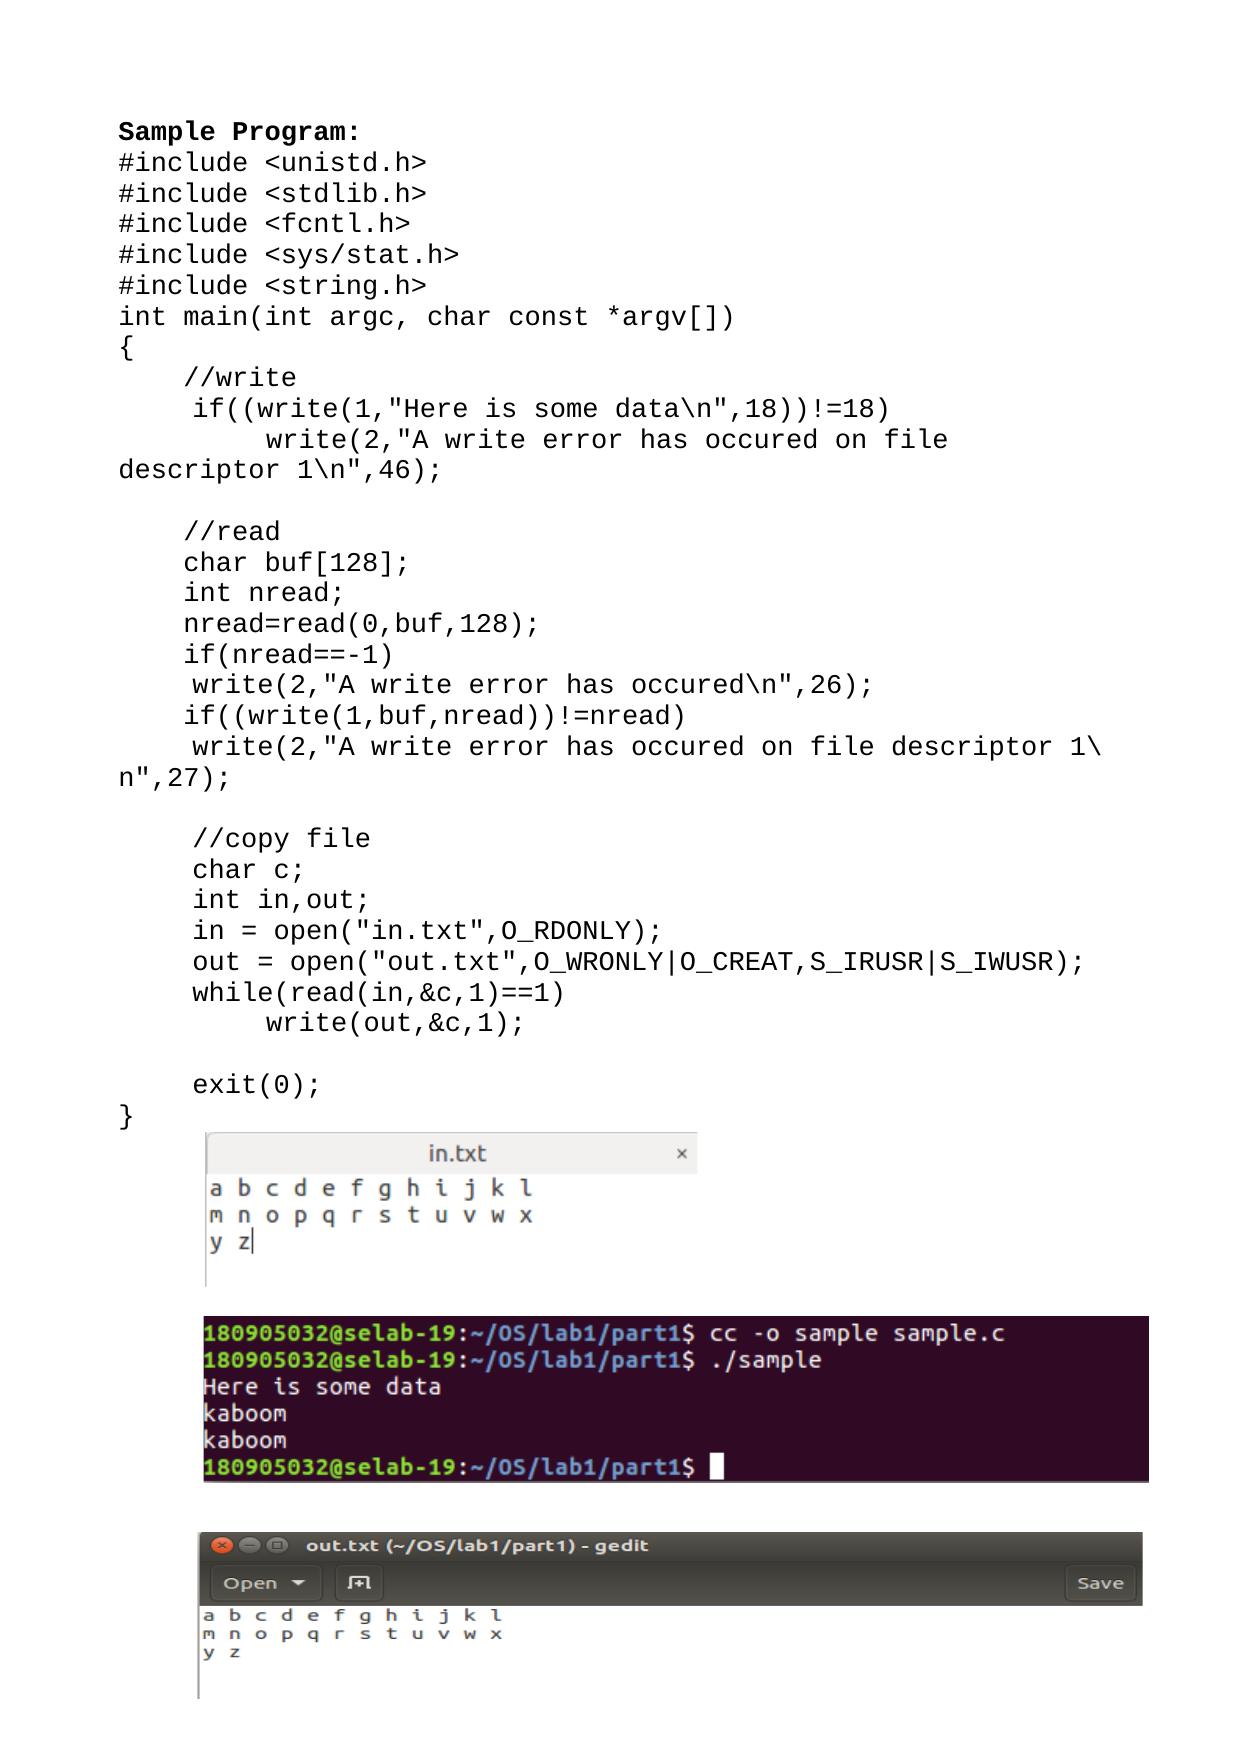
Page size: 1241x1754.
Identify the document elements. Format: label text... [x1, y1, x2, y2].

text #include <sys/stat.h> [118, 241, 1122, 272]
text char c; [118, 856, 1122, 886]
text if(nread==-1) [118, 641, 1122, 671]
text char buf[128]; [118, 548, 1122, 579]
text if((write(1,buf,nread))!=nread) [118, 702, 1122, 733]
text if((write(1,"Here is some data\n",18))!=18) [118, 395, 1122, 425]
text #include <stdlib.h> [118, 179, 1122, 210]
text { [118, 333, 1122, 364]
text int main(int argc, char const *argv[]) [118, 302, 1122, 333]
text int in,out; [118, 886, 1122, 917]
text #include <unistd.h> [118, 149, 1122, 179]
text //read [118, 518, 1122, 548]
text #include <string.h> [118, 272, 1122, 302]
text Sample Program: [118, 118, 1122, 149]
text int nread; [118, 579, 1122, 610]
text write(2,"A write error has occured on file descriptor 1\n",46); [118, 425, 1122, 487]
text while(read(in,&c,1)==1) [118, 978, 1122, 1009]
text //write [118, 364, 1122, 395]
text write(2,"A write error has occured on file descriptor 1\n",27); [118, 733, 1122, 794]
text //copy file [118, 825, 1122, 856]
text exit(0); [118, 1071, 1122, 1101]
text out = open("out.txt",O_WRONLY|O_CREAT,S_IRUSR|S_IWUSR); [118, 948, 1122, 978]
text write(2,"A write error has occured\n",26); [118, 671, 1122, 702]
text write(out,&c,1); [118, 1009, 1122, 1040]
text } [118, 1101, 1122, 1132]
picture [197, 1532, 1143, 1699]
text #include <fcntl.h> [118, 210, 1122, 241]
picture [203, 1316, 1149, 1483]
text in = open("in.txt",O_RDONLY); [118, 917, 1122, 948]
picture [205, 1132, 698, 1287]
text nread=read(0,buf,128); [118, 610, 1122, 641]
